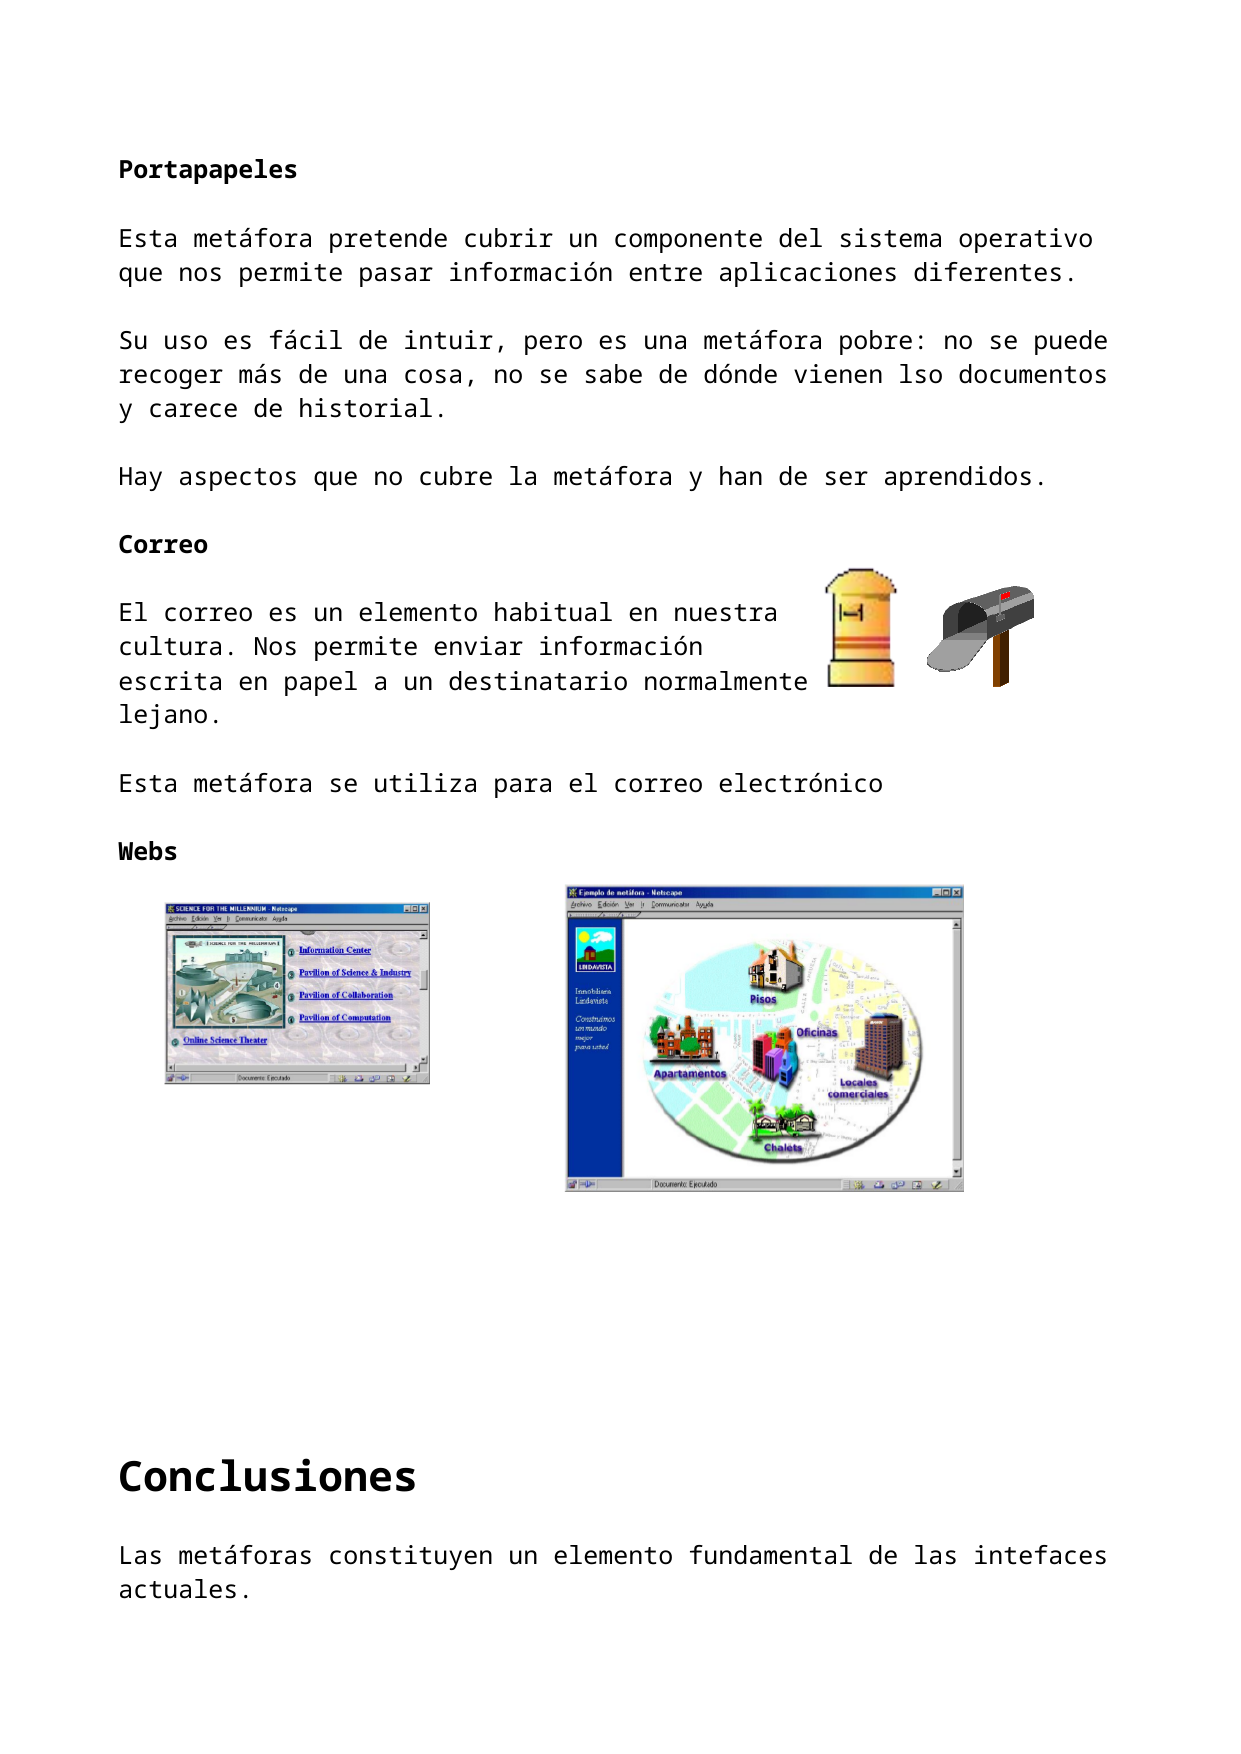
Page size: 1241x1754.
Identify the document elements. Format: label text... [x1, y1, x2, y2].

text Conclusiones [118, 1447, 1122, 1503]
text El correo es un elemento habitual en nuestra cultura. Nos permite enviar información escrita en papel a un destinatario normalmente lejano. [118, 595, 1122, 731]
text Correo [118, 527, 1122, 561]
text Las metáforas constituyen un elemento fundamental de las intefaces actuales. [118, 1537, 1122, 1606]
picture [163, 901, 430, 1085]
text Esta metáfora pretende cubrir un componente del sistema operativo que nos permite pasar información entre aplicaciones diferentes. [118, 220, 1122, 288]
text Portapapeles [118, 152, 1122, 186]
text Esta metáfora se utiliza para el correo electrónico [118, 765, 1122, 799]
picture [563, 883, 964, 1192]
picture [817, 561, 1037, 694]
text Webs [118, 833, 1122, 867]
text Hay aspectos que no cubre la metáfora y han de ser aprendidos. [118, 459, 1122, 493]
text Su uso es fácil de intuir, pero es una metáfora pobre: no se puede recoger más de una cosa, no se sabe de dónde vienen lso documentos y carece de historial. [118, 322, 1122, 425]
